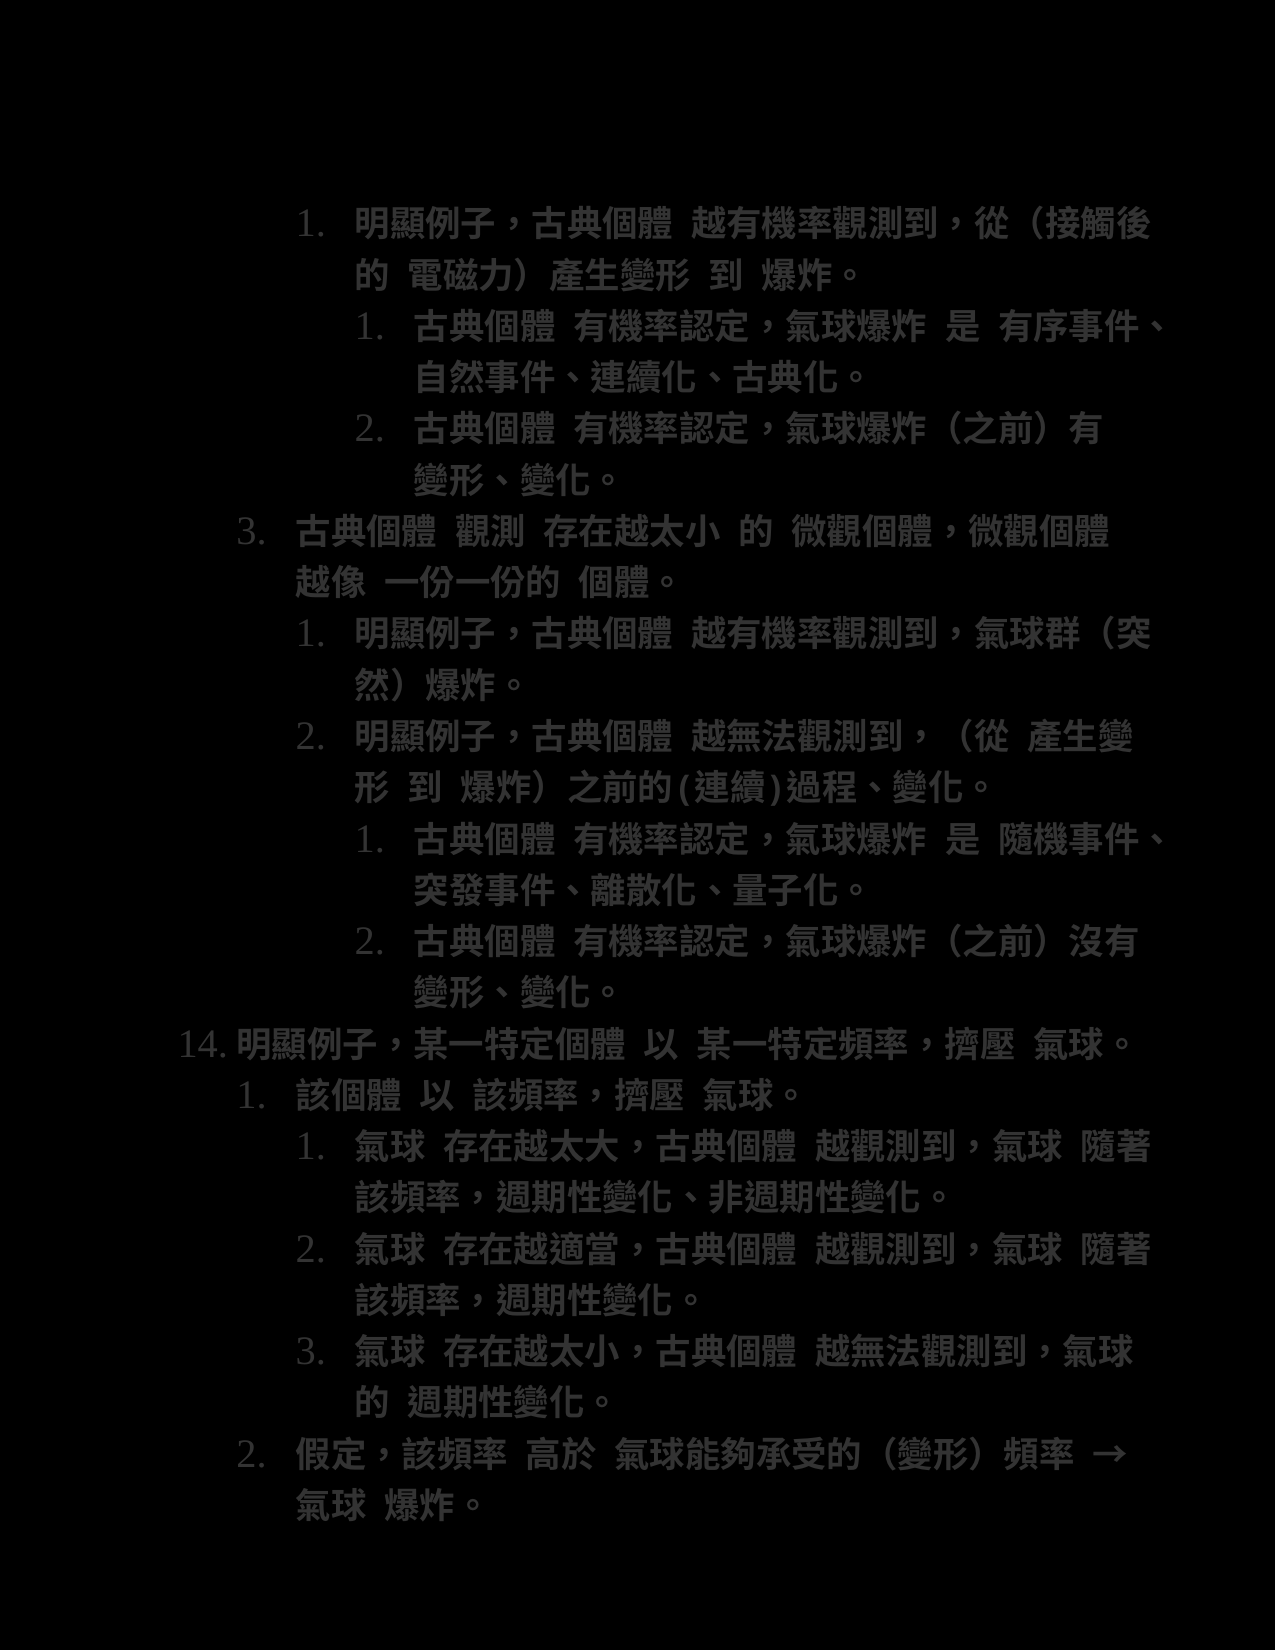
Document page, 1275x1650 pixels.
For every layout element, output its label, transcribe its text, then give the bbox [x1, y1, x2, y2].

list 古典個體 觀測 存在越太小 的 微觀個體，微觀個體 越像 一份一份的 個體。 [236, 503, 1157, 606]
list 古典個體 有機率認定，氣球爆炸（之前）沒有 變形、變化。 [354, 913, 1157, 1016]
list 古典個體 有機率認定，氣球爆炸 是 有序事件、自然事件、連續化、古典化。 [354, 298, 1157, 401]
list 古典個體 有機率認定，氣球爆炸（之前）有 變形、變化。 [354, 401, 1157, 503]
list 明顯例子，古典個體 越有機率觀測到，從（接觸後的 電磁力）產生變形 到 爆炸。 [295, 196, 1157, 298]
list 假定，該頻率 高於 氣球能夠承受的（變形）頻率 → 氣球 爆炸。 [236, 1426, 1157, 1528]
list 該個體 以 該頻率，擠壓 氣球。 [236, 1067, 1157, 1118]
list 古典個體 有機率認定，氣球爆炸 是 隨機事件、突發事件、離散化、量子化。 [354, 811, 1157, 913]
list 明顯例子，古典個體 越有機率觀測到，氣球群（突然）爆炸。 [295, 606, 1157, 708]
list 氣球 存在越太小，古典個體 越無法觀測到，氣球的 週期性變化。 [295, 1323, 1157, 1426]
list 明顯例子，某一特定個體 以 某一特定頻率，擠壓 氣球。 [177, 1016, 1157, 1067]
list 氣球 存在越太大，古典個體 越觀測到，氣球 隨著 該頻率，週期性變化、非週期性變化。 [295, 1118, 1157, 1221]
list 氣球 存在越適當，古典個體 越觀測到，氣球 隨著 該頻率，週期性變化。 [295, 1221, 1157, 1323]
list 明顯例子，古典個體 越無法觀測到，（從 產生變形 到 爆炸）之前的(連續)過程、變化。 [295, 708, 1157, 811]
